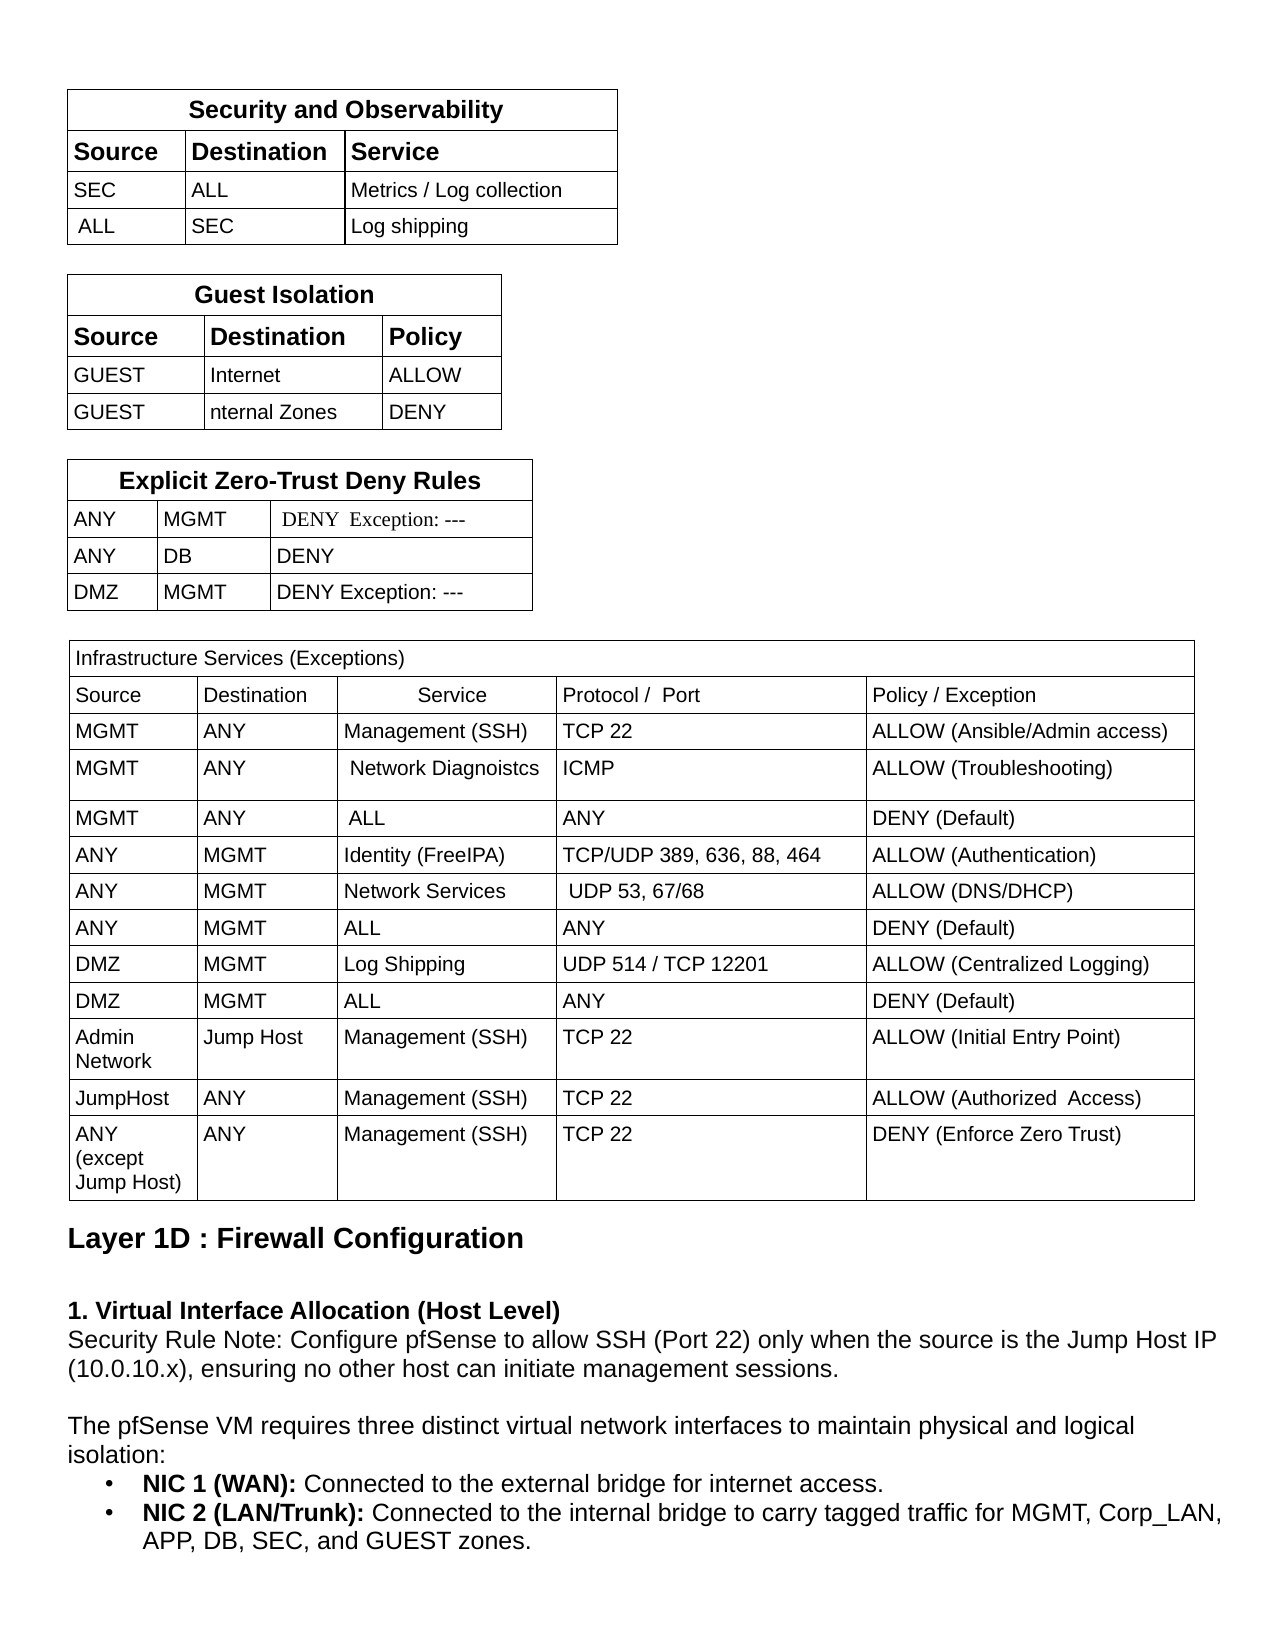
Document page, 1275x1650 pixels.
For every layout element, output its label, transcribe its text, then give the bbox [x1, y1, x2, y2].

table_cell Service [338, 677, 556, 712]
table_cell Network Services [338, 874, 556, 909]
table_header Infrastructure Services (Exceptions) [70, 641, 1194, 676]
table_cell DMZ [68, 574, 157, 610]
subtitle Layer 1D : Firewall Configuration [67, 1221, 1226, 1255]
table_cell TCP 22 [557, 1019, 866, 1079]
table_cell DENY [271, 538, 532, 573]
table_cell UDP 53, 67/68 [557, 874, 866, 909]
table_cell ALLOW (Authentication) [867, 837, 1194, 872]
table_cell ALL [186, 172, 344, 207]
list NIC 1 (WAN): Connected to the external bridge for internet access. [105, 1469, 1226, 1497]
table_cell ALLOW (Initial Entry Point) [867, 1019, 1194, 1079]
table_cell ALLOW (Centralized Logging) [867, 946, 1194, 982]
table_cell SEC [186, 209, 344, 244]
table_cell Log shipping [346, 209, 617, 244]
table_cell Management (SSH) [338, 1019, 556, 1079]
table_cell DENY Exception: --- [271, 501, 532, 537]
table_cell UDP 514 / TCP 12201 [557, 946, 866, 982]
text 1. Virtual Interface Allocation (Host Level) [67, 1296, 1226, 1325]
text Security Rule Note: Configure pfSense to allow SSH (Port 22) only when the source is the Jump Host IP (10.0.10.x), ensuring no other host can initiate management sessions. [67, 1325, 1226, 1382]
table_cell MGMT [198, 910, 337, 945]
table_cell MGMT [158, 574, 270, 610]
table_cell DENY (Enforce Zero Trust) [867, 1116, 1194, 1199]
table_cell SEC [68, 172, 185, 207]
table_cell ANY [198, 750, 337, 799]
table_cell DENY (Default) [867, 801, 1194, 836]
table_cell ALLOW (DNS/DHCP) [867, 874, 1194, 909]
table_cell TCP 22 [557, 714, 866, 749]
table_cell GUEST [68, 394, 204, 429]
table_cell Policy / Exception [867, 677, 1194, 712]
text The pfSense VM requires three distinct virtual network interfaces to maintain physical and logical isolation: [67, 1411, 1226, 1469]
table_cell ANY [557, 983, 866, 1018]
table_cell Admin Network [70, 1019, 197, 1079]
list NIC 2 (LAN/Trunk): Connected to the internal bridge to carry tagged traffic for MGMT, Corp_LAN, APP, DB, SEC, and GUEST zones. [105, 1497, 1226, 1555]
table_cell Network Diagnoistcs [338, 750, 556, 799]
table_cell ALL [338, 910, 556, 945]
table_cell GUEST [68, 357, 204, 393]
table_cell Source [70, 677, 197, 712]
table_cell MGMT [158, 501, 270, 537]
table_cell Jump Host [198, 1019, 337, 1079]
table_cell ALL [338, 983, 556, 1018]
table_cell JumpHost [70, 1080, 197, 1115]
table_cell ALL [68, 209, 185, 244]
table_cell ANY [70, 837, 197, 872]
table_cell ALLOW (Ansible/Admin access) [867, 714, 1194, 749]
table_header Explicit Zero-Trust Deny Rules [68, 460, 532, 500]
table_cell Management (SSH) [338, 714, 556, 749]
table_cell DENY [383, 394, 501, 429]
table_cell MGMT [70, 801, 197, 836]
table_cell ANY [198, 801, 337, 836]
table_header Security and Observability [68, 90, 617, 130]
table_cell nternal Zones [205, 394, 382, 429]
table_cell DENY (Default) [867, 910, 1194, 945]
table_cell Metrics / Log collection [346, 172, 617, 207]
table_cell ALL [338, 801, 556, 836]
table_cell ANY [68, 538, 157, 573]
table_cell DENY (Default) [867, 983, 1194, 1018]
table_cell ANY [198, 1116, 337, 1199]
table_cell Source [68, 131, 185, 171]
table_cell ANY [198, 714, 337, 749]
table_cell ALLOW (Troubleshooting) [867, 750, 1194, 799]
table_cell Source [68, 316, 204, 356]
table_cell ANY [68, 501, 157, 537]
table_cell ANY [70, 874, 197, 909]
table_cell Destination [186, 131, 344, 171]
table_cell MGMT [198, 946, 337, 982]
table_cell MGMT [198, 874, 337, 909]
table_cell MGMT [70, 750, 197, 799]
table_cell Management (SSH) [338, 1116, 556, 1199]
table_cell TCP 22 [557, 1116, 866, 1199]
table_cell ALLOW (Authorized Access) [867, 1080, 1194, 1115]
table_cell MGMT [198, 837, 337, 872]
table_cell ANY (except Jump Host) [70, 1116, 197, 1199]
table_cell Protocol / Port [557, 677, 866, 712]
table_cell Identity (FreeIPA) [338, 837, 556, 872]
table_cell Management (SSH) [338, 1080, 556, 1115]
table_cell DMZ [70, 983, 197, 1018]
table_cell MGMT [70, 714, 197, 749]
table_cell Service [346, 131, 617, 171]
table_cell TCP 22 [557, 1080, 866, 1115]
table_cell Log Shipping [338, 946, 556, 982]
table_cell MGMT [198, 983, 337, 1018]
table_cell Destination [198, 677, 337, 712]
table_cell ANY [70, 910, 197, 945]
table_cell TCP/UDP 389, 636, 88, 464 [557, 837, 866, 872]
table_cell ALLOW [383, 357, 501, 393]
table_cell ANY [557, 801, 866, 836]
table_cell ANY [557, 910, 866, 945]
table_cell DENY Exception: --- [271, 574, 532, 610]
table_header Guest Isolation [68, 275, 501, 315]
table_cell Policy [383, 316, 501, 356]
table_cell DMZ [70, 946, 197, 982]
table_cell DB [158, 538, 270, 573]
table_cell Destination [205, 316, 382, 356]
table_cell Internet [205, 357, 382, 393]
table_cell ANY [198, 1080, 337, 1115]
table_cell ICMP [557, 750, 866, 799]
